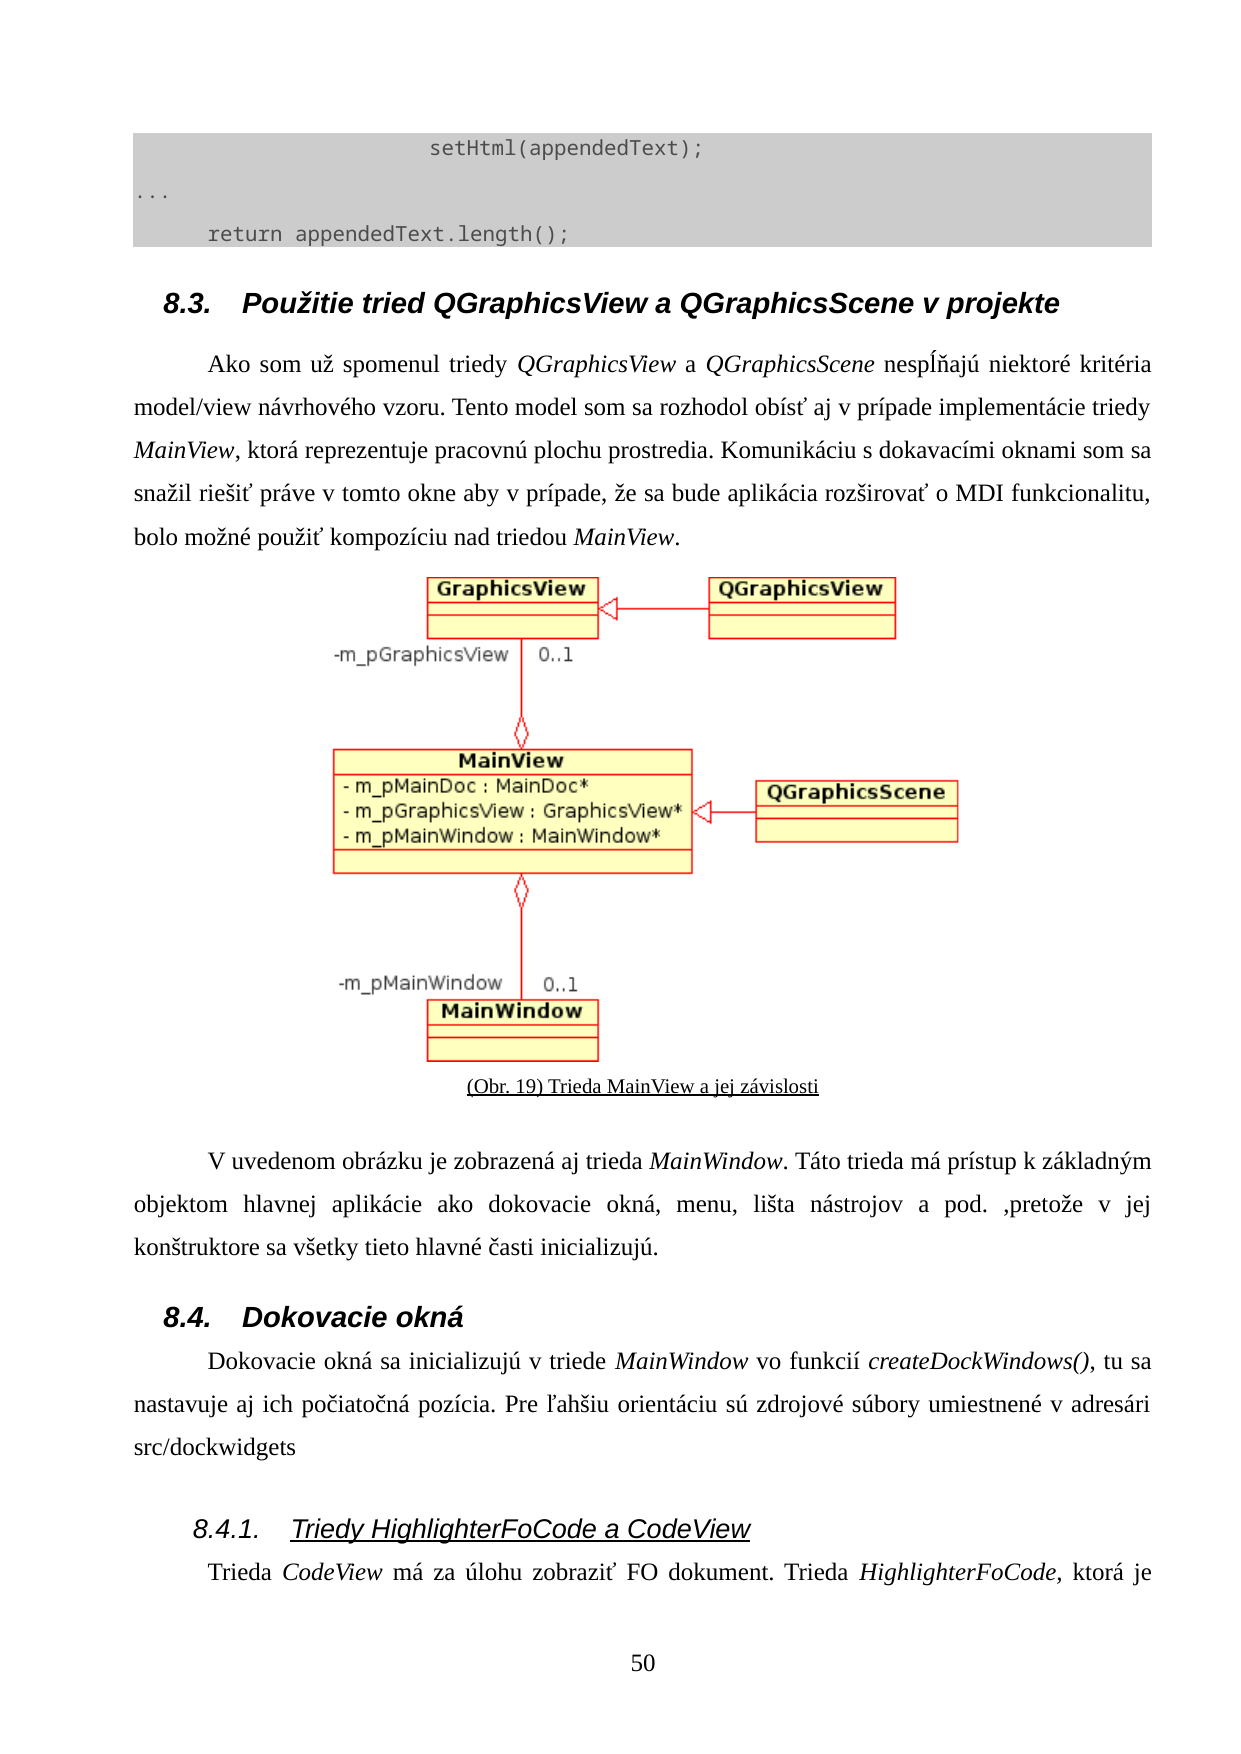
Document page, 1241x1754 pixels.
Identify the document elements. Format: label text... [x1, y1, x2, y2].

text return appendedText.length(); [133, 219, 1152, 247]
text Dokovacie okná sa inicializujú v triede MainWindow vo funkcií createDockWindows(), tu sa nastavuje aj ich počiatočná pozícia. Pre ľahšiu orientáciu sú zdrojové súbory umiestnené v adresári src/dockwidgets [133, 1346, 1152, 1461]
text Trieda CodeView má za úlohu zobraziť FO dokument. Trieda HighlighterFoCode, ktorá je [133, 1557, 1152, 1586]
text V uvedenom obrázku je zobrazená aj trieda MainWindow. Táto trieda má prístup k základným objektom hlavnej aplikácie ako dokovacie okná, menu, lišta nástrojov a pod. ,pretože v jej konštruktore sa všetky tieto hlavné časti inicializujú. [133, 1146, 1152, 1261]
text setHtml(appendedText); [133, 133, 1152, 162]
text (Obr. 19) Trieda MainView a jej závislosti [133, 577, 1152, 1098]
text Ako som už spomenul triedy QGraphicsView a QGraphicsScene nespĺňajú niektoré kritéria model/view návrhového vzoru. Tento model som sa rozhodol obísť aj v prípade implementácie triedy MainView, ktorá reprezentuje pracovnú plochu prostredia. Komunikáciu s dokavacími oknami som sa snažil riešiť práve v tomto okne aby v prípade, že sa bude aplikácia rozširovať o MDI funkcionalitu, bolo možné použiť kompozíciu nad triedou MainView. [133, 349, 1152, 550]
picture [327, 577, 959, 1062]
subtitle Použitie tried QGraphicsView a QGraphicsScene v projekte [163, 286, 1152, 320]
subtitle Dokovacie okná [163, 1300, 1152, 1334]
text ... [133, 176, 1152, 204]
subtitle Triedy HighlighterFoCode a CodeView [193, 1513, 1152, 1544]
